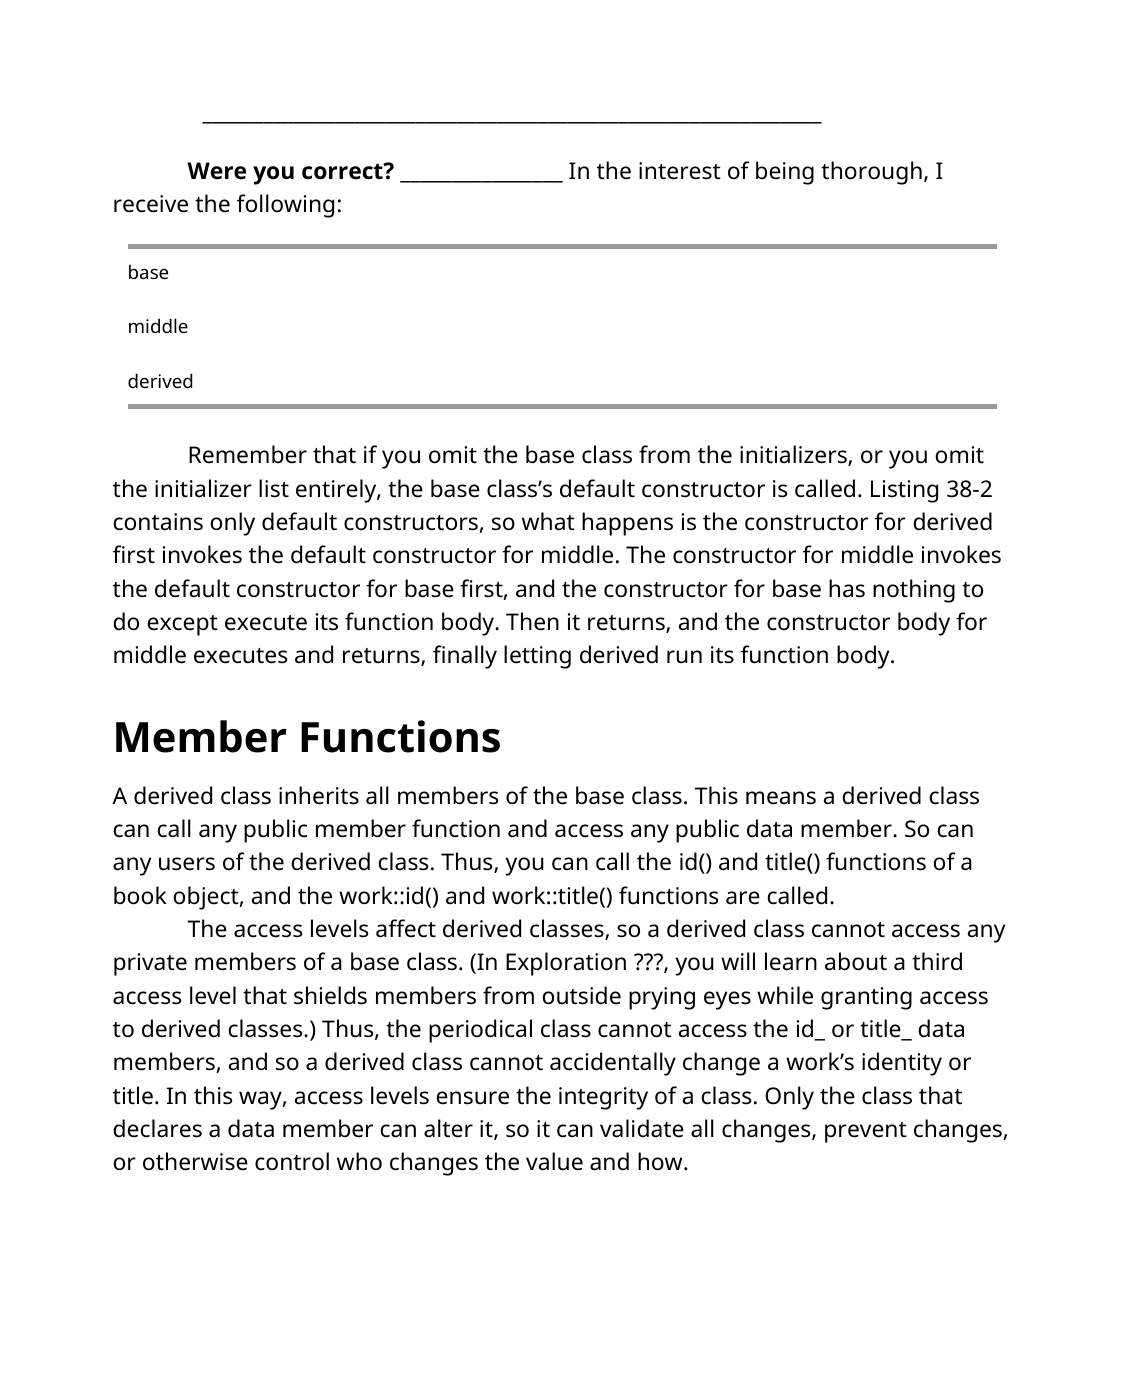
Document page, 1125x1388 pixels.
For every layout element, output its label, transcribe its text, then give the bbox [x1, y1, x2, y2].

text derived [127, 353, 997, 409]
text base [127, 245, 997, 285]
list _____________________________________________________________ [202, 96, 1012, 127]
text The access levels affect derived classes, so a derived class cannot access any private members of a base class. (In Exploration ???, you will learn about a third access level that shields members from outside prying eyes while granting access to derived classes.) Thus, the periodical class cannot access the id_ or title_ data members, and so a derived class cannot accidentally change a work’s identity or title. In this way, access levels ensure the integrity of a class. Only the class that declares a data member can alter it, so it can validate all changes, prevent changes, or otherwise control who changes the value and how. [112, 911, 1012, 1177]
text Remember that if you omit the base class from the initializers, or you omit the initializer list entirely, the base class’s default constructor is called. Listing 38-2 contains only default constructors, so what happens is the constructor for derived first invokes the default constructor for middle. The constructor for middle invokes the default constructor for base first, and the constructor for base has nothing to do except execute its function body. Then it returns, and the constructor body for middle executes and returns, finally letting derived run its function body. [112, 437, 1012, 671]
text A derived class inherits all members of the base class. This means a derived class can call any public member function and access any public data member. So can any users of the derived class. Thus, you can call the id() and title() functions of a book object, and the work::id() and work::title() functions are called. [112, 777, 1012, 911]
text middle [127, 299, 997, 339]
text Were you correct? ________________ In the interest of being thorough, I receive the following: [112, 153, 1012, 219]
subtitle Member Functions [112, 708, 1012, 765]
